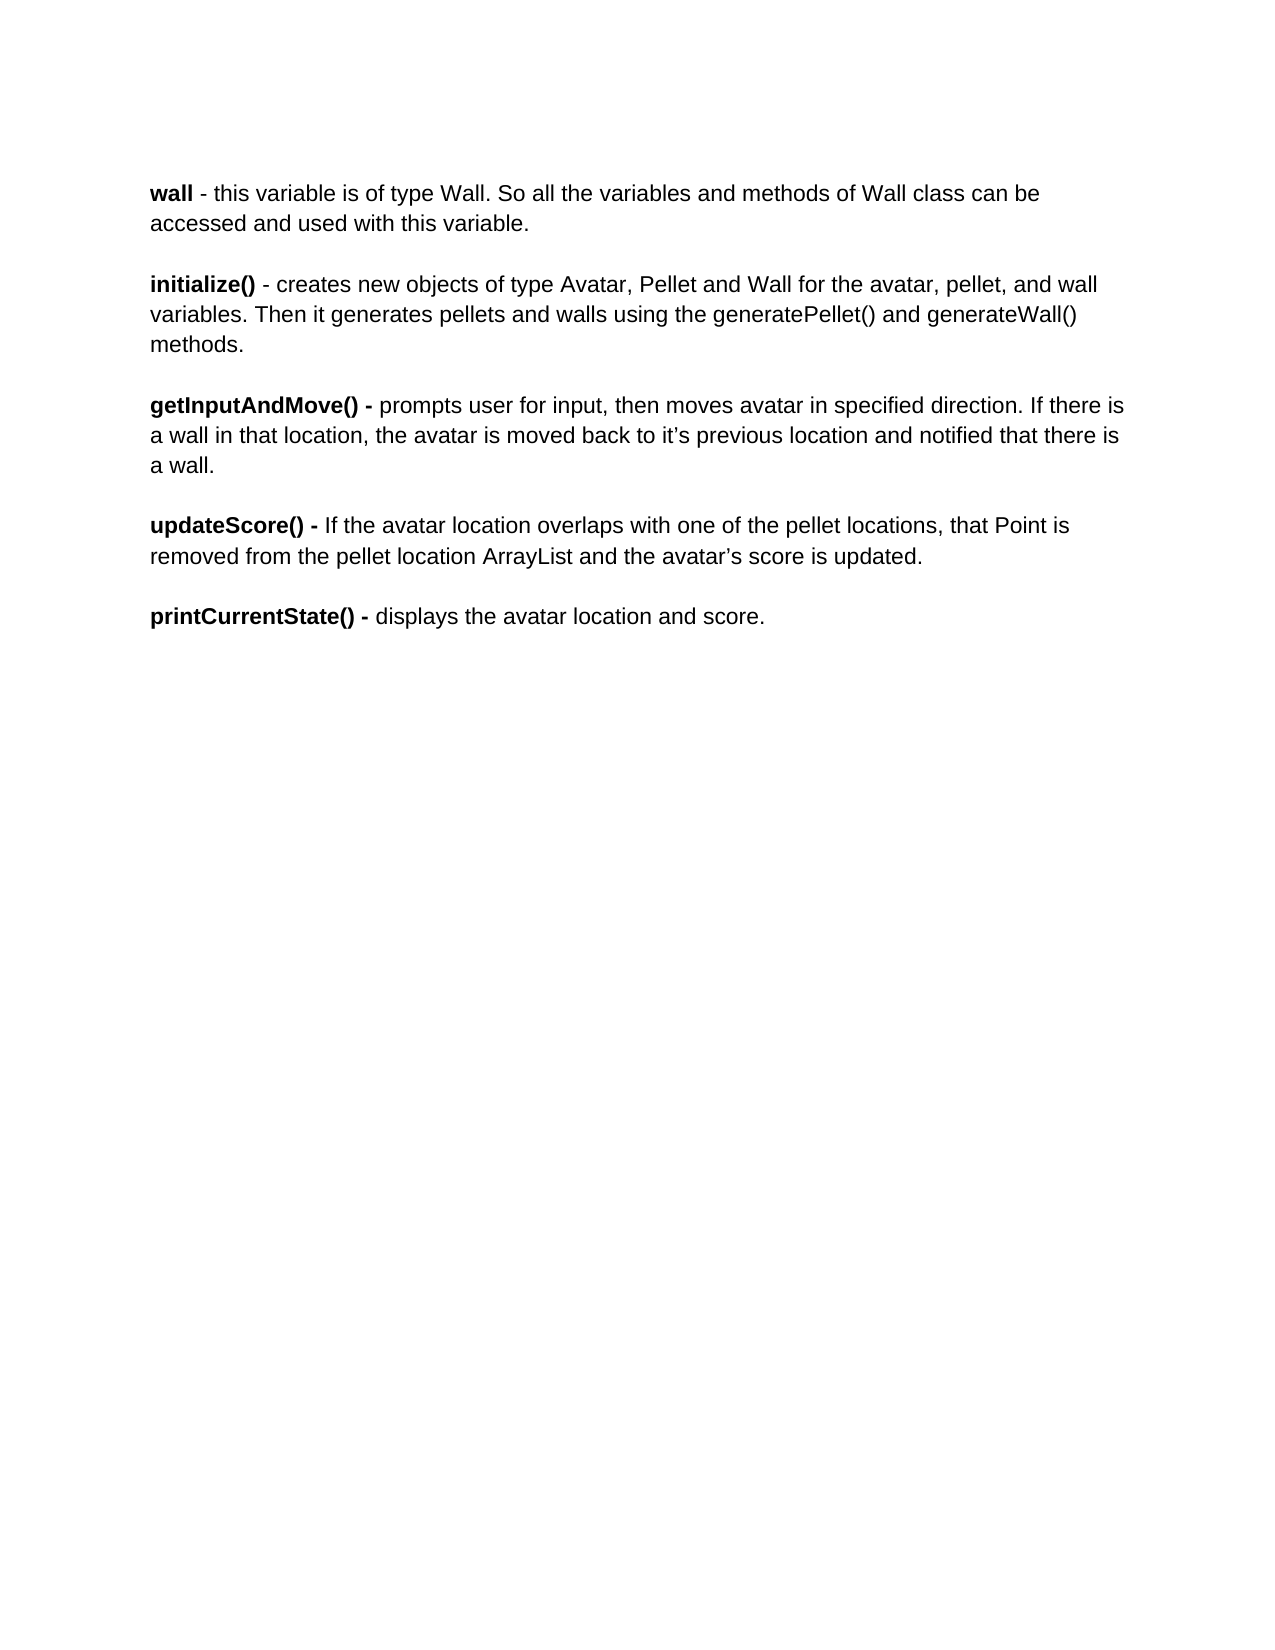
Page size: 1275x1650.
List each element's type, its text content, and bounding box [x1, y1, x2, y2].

text getInputAndMove() - prompts user for input, then moves avatar in specified direction. If there is a wall in that location, the avatar is moved back to it’s previous location and notified that there is a wall. [150, 392, 1125, 478]
text initialize() - creates new objects of type Avatar, Pellet and Wall for the avatar, pellet, and wall variables. Then it generates pellets and walls using the generatePellet() and generateWall() methods. [150, 271, 1125, 358]
text updateScore() - If the avatar location overlaps with one of the pellet locations, that Point is removed from the pellet location ArrayList and the avatar’s score is updated. [150, 512, 1125, 569]
text wall - this variable is of type Wall. So all the variables and methods of Wall class can be accessed and used with this variable. [150, 180, 1125, 237]
text printCurrentState() - displays the avatar location and score. [150, 603, 1125, 629]
